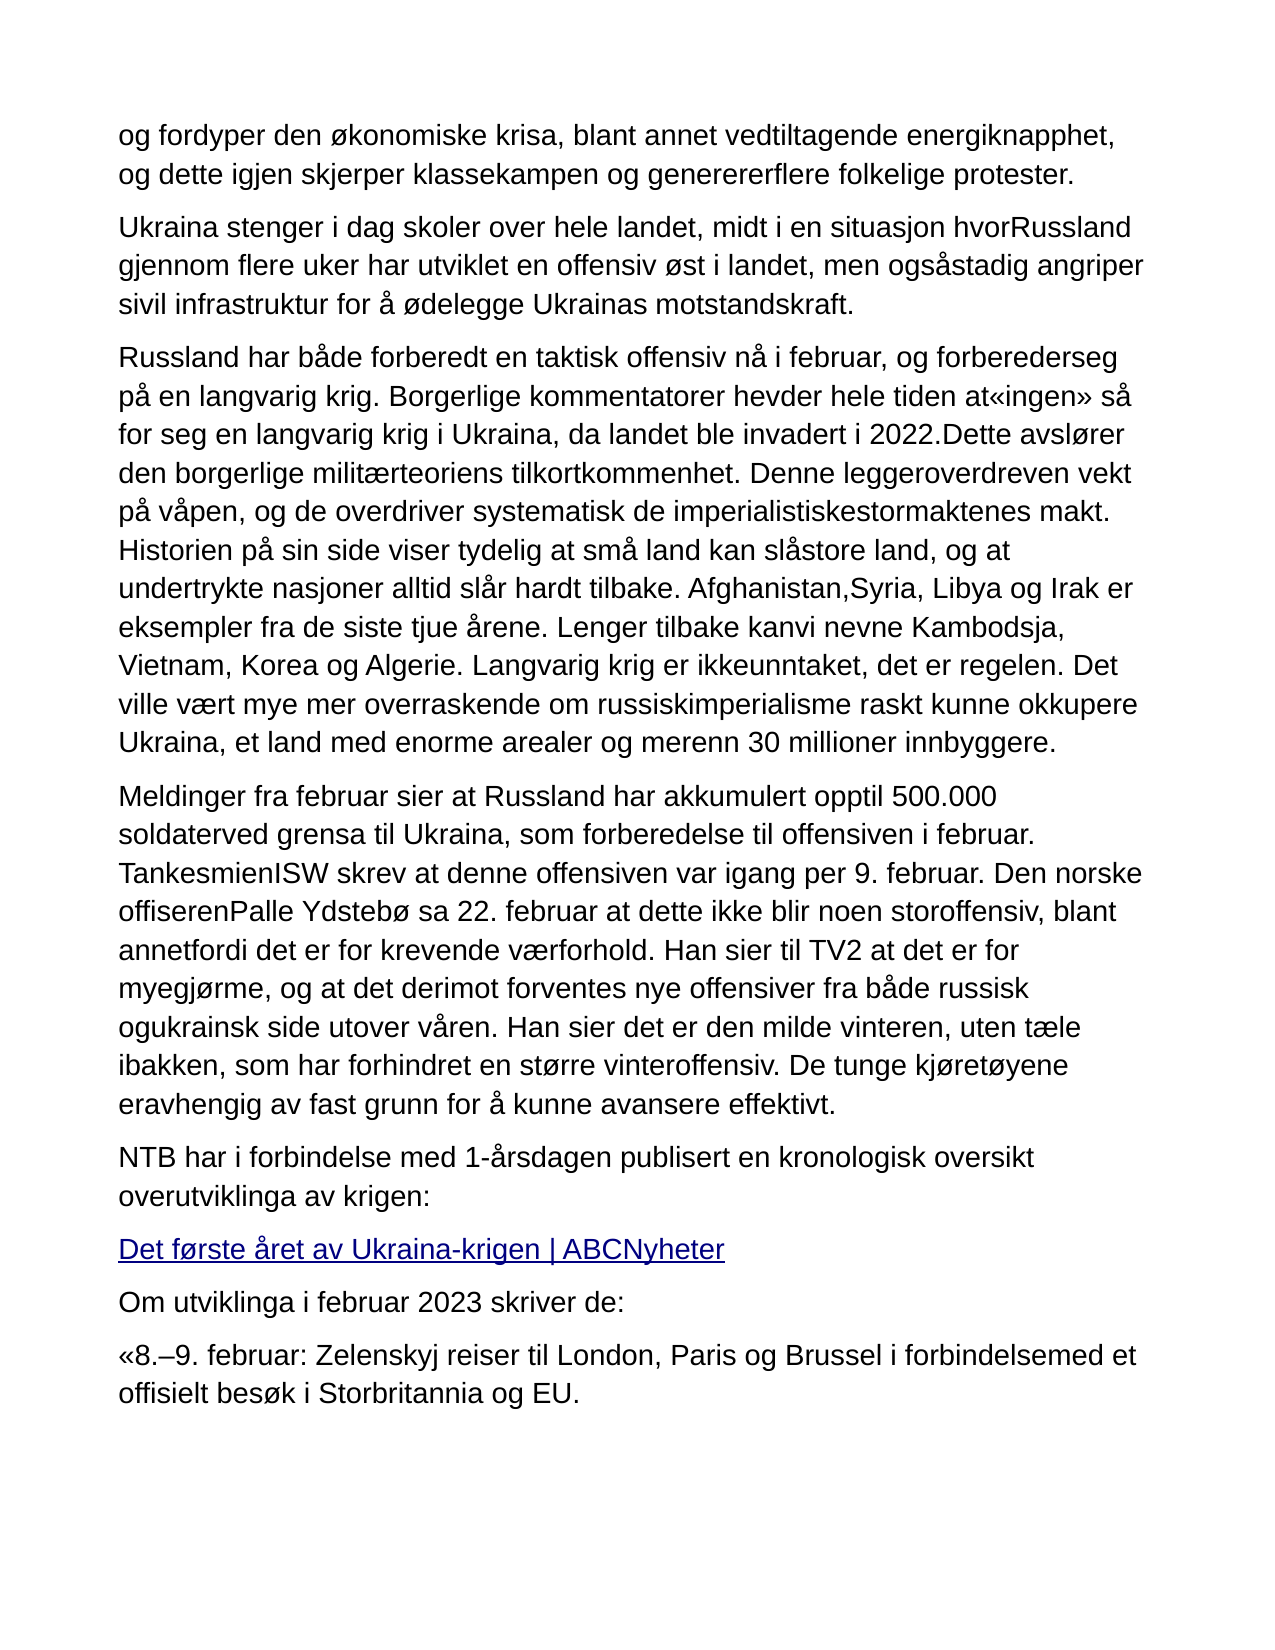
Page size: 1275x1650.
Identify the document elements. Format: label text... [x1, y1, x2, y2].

text Russland har både forberedt en taktisk offensiv nå i februar, og forberederseg på en langvarig krig. Borgerlige kommentatorer hevder hele tiden at«ingen» så for seg en langvarig krig i Ukraina, da landet ble invadert i 2022.Dette avslører den borgerlige militærteoriens tilkortkommenhet. Denne leggeroverdreven vekt på våpen, og de overdriver systematisk de imperialistiskestormaktenes makt. Historien på sin side viser tydelig at små land kan slåstore land, og at undertrykte nasjoner alltid slår hardt tilbake. Afghanistan,Syria, Libya og Irak er eksempler fra de siste tjue årene. Lenger tilbake kanvi nevne Kambodsja, Vietnam, Korea og Algerie. Langvarig krig er ikkeunntaket, det er regelen. Det ville vært mye mer overraskende om russiskimperialisme raskt kunne okkupere Ukraina, et land med enorme arealer og merenn 30 millioner innbyggere. [118, 340, 1157, 759]
text og fordyper den økonomiske krisa, blant annet vedtiltagende energiknapphet, og dette igjen skjerper klassekampen og generererflere folkelige protester. [118, 118, 1157, 190]
text Det første året av Ukraina-krigen | ABCNyheter [118, 1232, 1157, 1265]
text NTB har i forbindelse med 1-årsdagen publisert en kronologisk oversikt overutviklinga av krigen: [118, 1140, 1157, 1212]
text Om utviklinga i februar 2023 skriver de: [118, 1285, 1157, 1318]
text Ukraina stenger i dag skoler over hele landet, midt i en situasjon hvorRussland gjennom flere uker har utviklet en offensiv øst i landet, men ogsåstadig angriper sivil infrastruktur for å ødelegge Ukrainas motstandskraft. [118, 210, 1157, 320]
text Meldinger fra februar sier at Russland har akkumulert opptil 500.000 soldaterved grensa til Ukraina, som forberedelse til offensiven i februar. TankesmienISW skrev at denne offensiven var igang per 9. februar. Den norske offiserenPalle Ydstebø sa 22. februar at dette ikke blir noen storoffensiv, blant annetfordi det er for krevende værforhold. Han sier til TV2 at det er for myegjørme, og at det derimot forventes nye offensiver fra både russisk ogukrainsk side utover våren. Han sier det er den milde vinteren, uten tæle ibakken, som har forhindret en større vinteroffensiv. De tunge kjøretøyene eravhengig av fast grunn for å kunne avansere effektivt. [118, 778, 1157, 1120]
text «8.–9. februar: Zelenskyj reiser til London, Paris og Brussel i forbindelsemed et offisielt besøk i Storbritannia og EU. [118, 1338, 1157, 1410]
